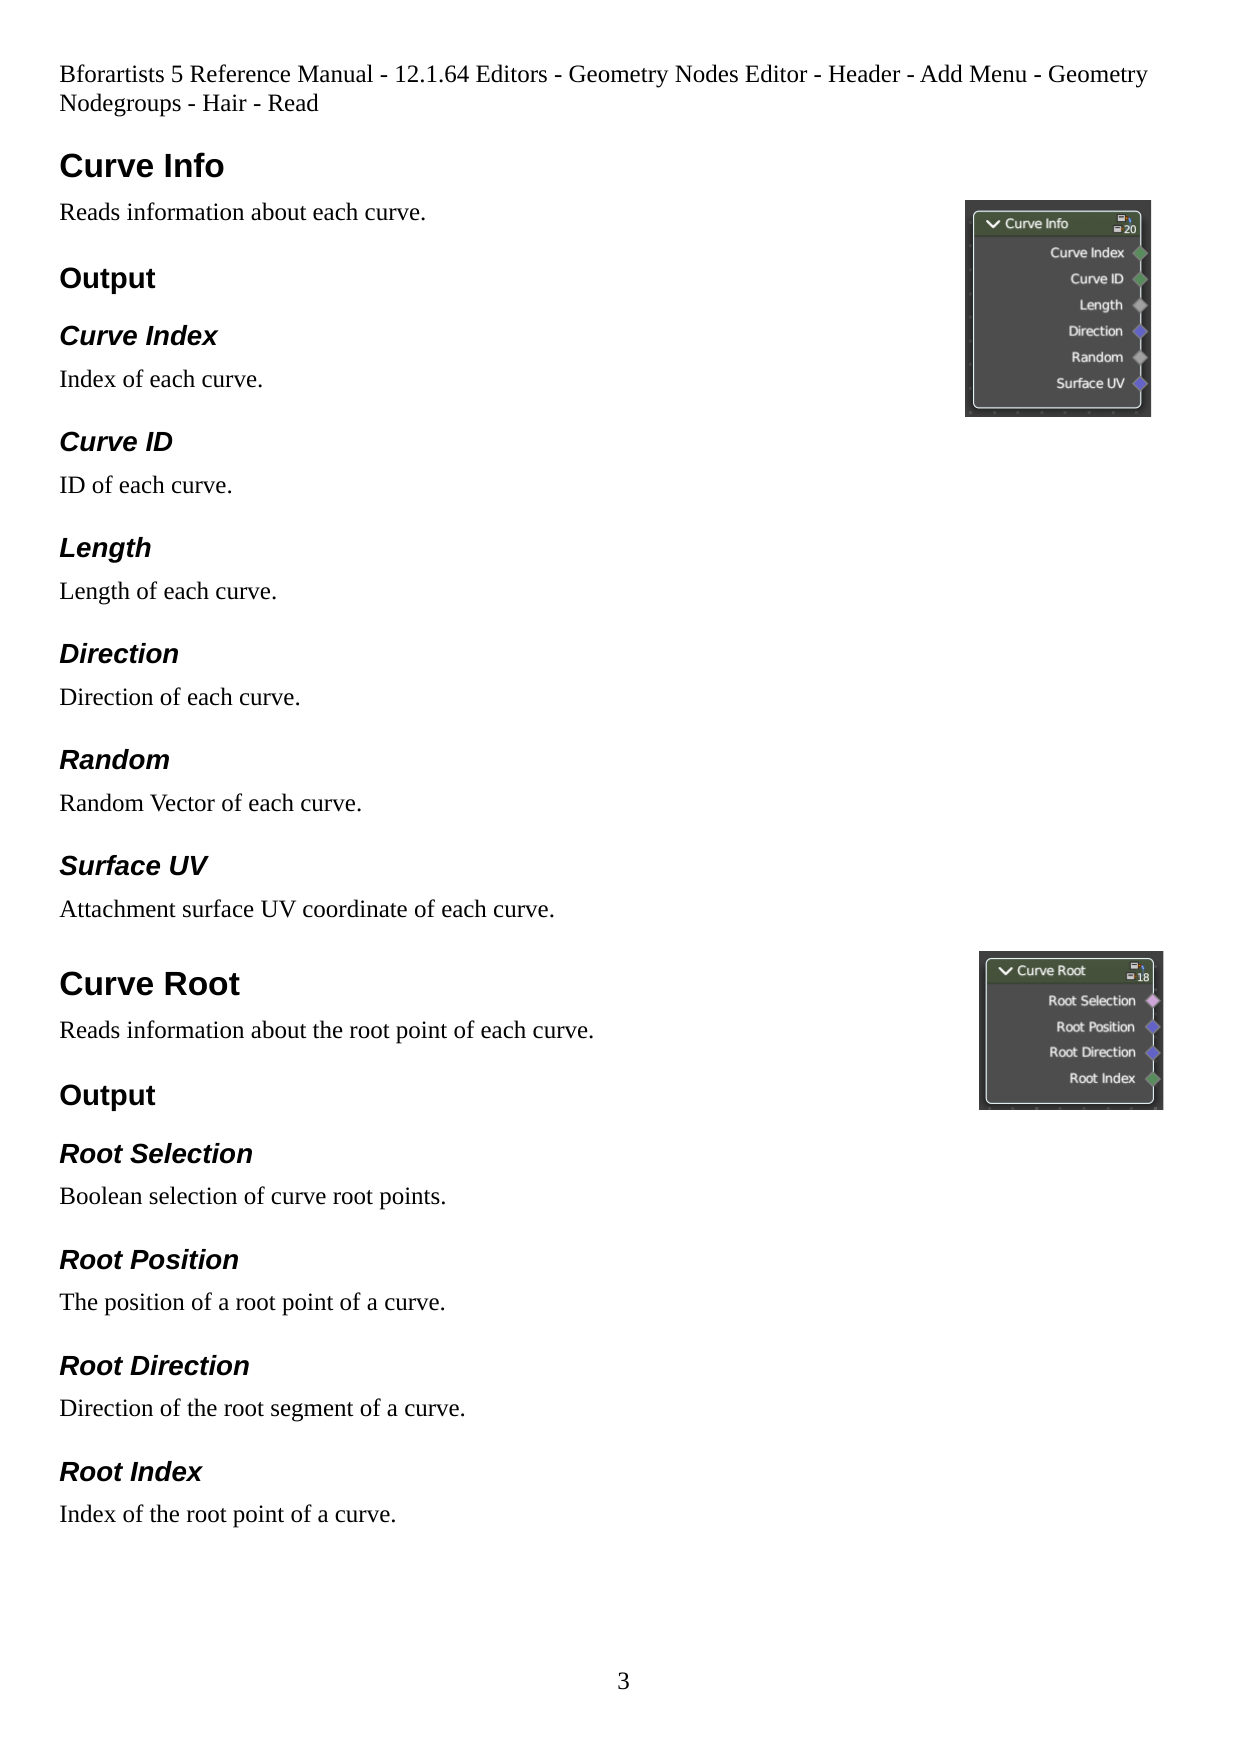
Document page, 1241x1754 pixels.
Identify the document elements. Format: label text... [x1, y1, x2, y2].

text Direction of the root segment of a curve. [59, 1393, 1181, 1422]
subtitle Output [59, 261, 965, 294]
subtitle [1152, 261, 1181, 294]
text Index of each curve. [59, 364, 965, 393]
subtitle [1152, 319, 1181, 351]
text Direction of each curve. [59, 682, 1181, 711]
picture [965, 200, 1152, 417]
subtitle Root Selection [59, 1137, 1181, 1169]
subtitle Curve ID [59, 426, 1181, 457]
text Reads information about each curve. [59, 197, 1181, 226]
subtitle Length [59, 531, 1181, 563]
text Index of the root point of a curve. [59, 1499, 1181, 1528]
subtitle Output [59, 1078, 1181, 1112]
subtitle Curve Info [59, 146, 1181, 185]
text Reads information about the root point of each curve. [59, 1015, 979, 1043]
subtitle Curve Root [59, 963, 979, 1002]
text Attachment surface UV coordinate of each curve. [59, 894, 1181, 922]
subtitle Root Position [59, 1243, 1181, 1275]
subtitle [1164, 963, 1181, 1002]
text Random Vector of each curve. [59, 788, 1181, 816]
subtitle Root Index [59, 1455, 1181, 1487]
subtitle Surface UV [59, 849, 1181, 881]
picture [979, 951, 1164, 1110]
subtitle Curve Index [59, 319, 965, 351]
subtitle Root Direction [59, 1349, 1181, 1381]
text ID of each curve. [59, 470, 1181, 499]
text [1152, 364, 1181, 393]
text The position of a root point of a curve. [59, 1287, 1181, 1316]
text Length of each curve. [59, 576, 1181, 604]
text Boolean selection of curve root points. [59, 1181, 1181, 1210]
subtitle Direction [59, 637, 1181, 669]
subtitle Random [59, 743, 1181, 775]
